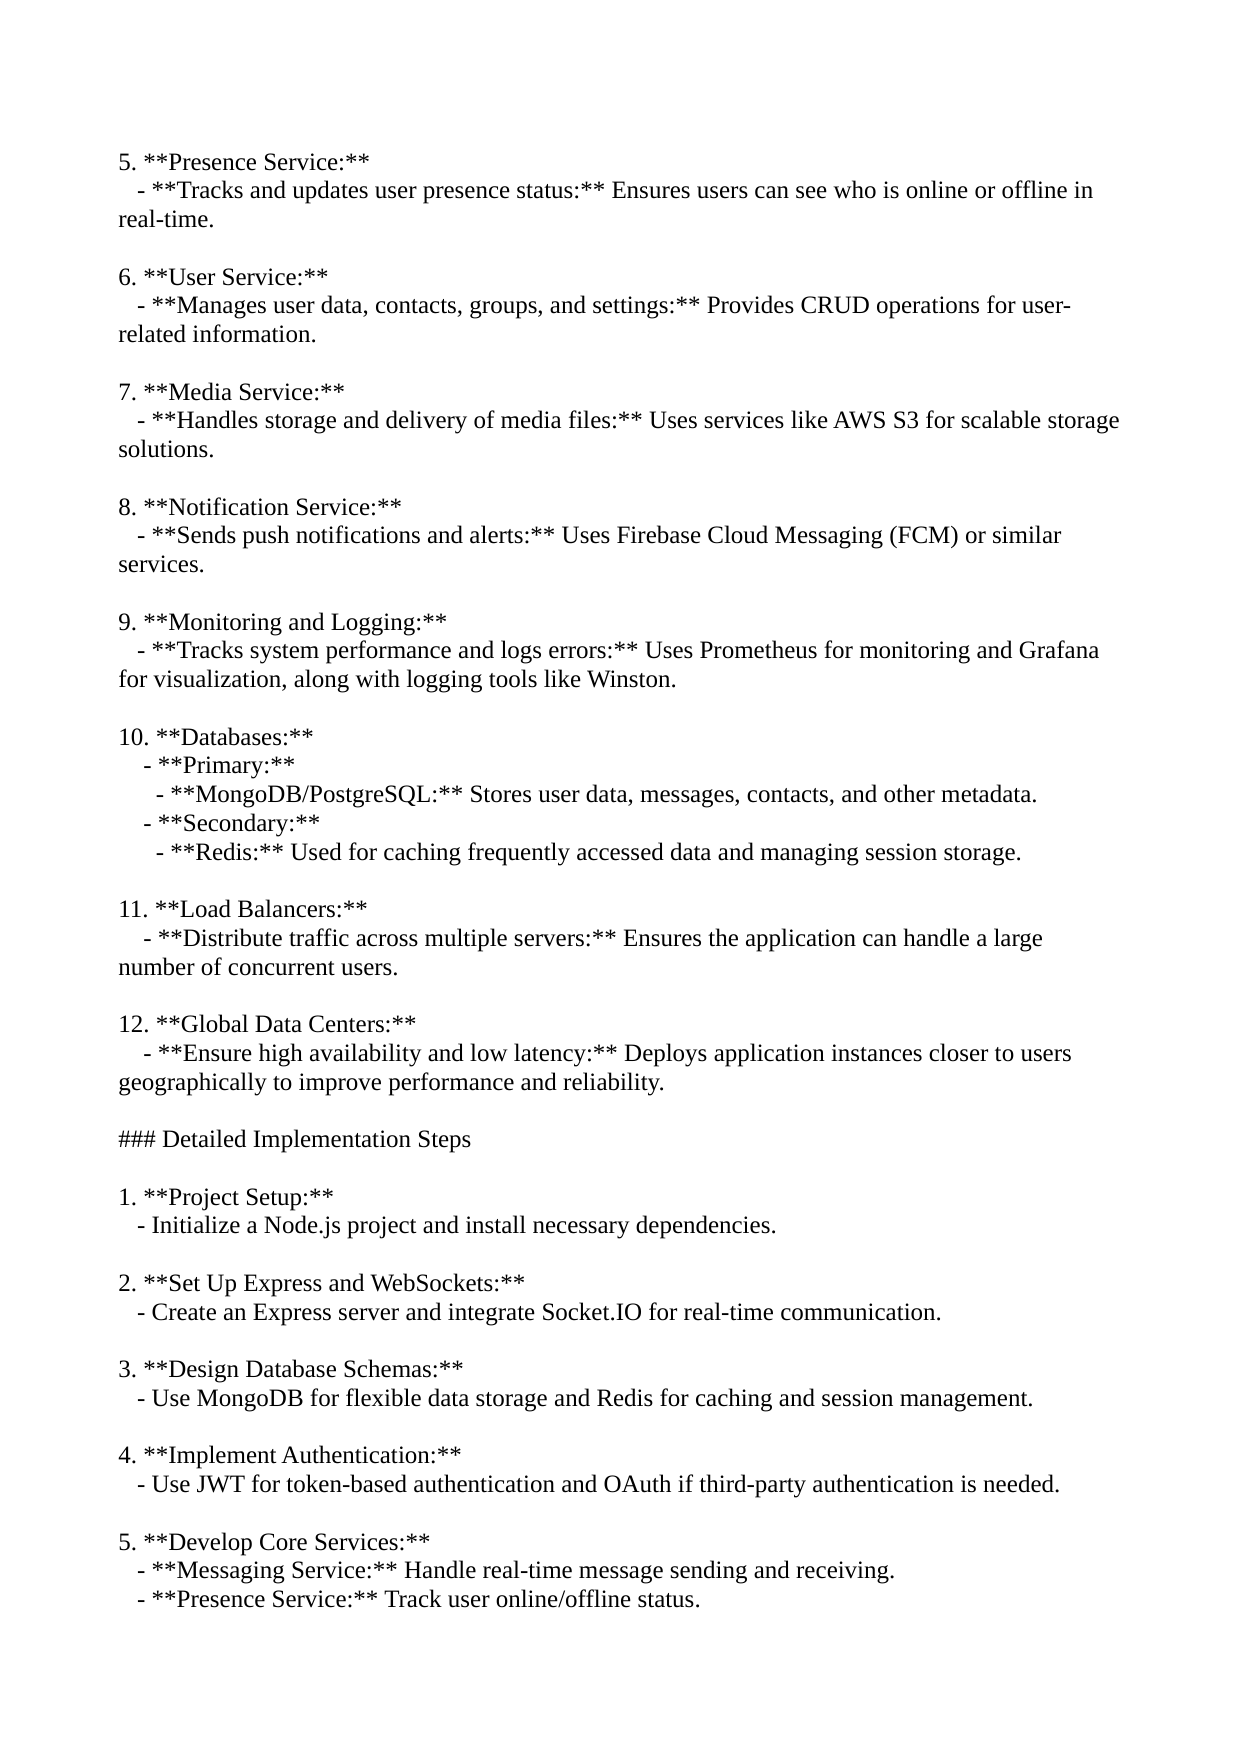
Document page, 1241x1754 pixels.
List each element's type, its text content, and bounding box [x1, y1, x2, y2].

text 9. **Monitoring and Logging:** [118, 607, 1122, 636]
text 12. **Global Data Centers:** [118, 1009, 1122, 1038]
text - **Redis:** Used for caching frequently accessed data and managing session storage. [118, 837, 1122, 866]
text 4. **Implement Authentication:** [118, 1441, 1122, 1469]
text - **Presence Service:** Track user online/offline status. [118, 1584, 1122, 1613]
text 11. **Load Balancers:** [118, 894, 1122, 923]
text - **Sends push notifications and alerts:** Uses Firebase Cloud Messaging (FCM) or similar services. [118, 521, 1122, 578]
text - **Distribute traffic across multiple servers:** Ensures the application can handle a large number of concurrent users. [118, 923, 1122, 981]
text 5. **Presence Service:** [118, 147, 1122, 176]
text - **Ensure high availability and low latency:** Deploys application instances closer to users geographically to improve performance and reliability. [118, 1038, 1122, 1096]
text - **Tracks system performance and logs errors:** Uses Prometheus for monitoring and Grafana for visualization, along with logging tools like Winston. [118, 636, 1122, 693]
text ### Detailed Implementation Steps [118, 1124, 1122, 1153]
text - Create an Express server and integrate Socket.IO for real-time communication. [118, 1297, 1122, 1326]
text 3. **Design Database Schemas:** [118, 1354, 1122, 1383]
text 8. **Notification Service:** [118, 492, 1122, 521]
text - **Manages user data, contacts, groups, and settings:** Provides CRUD operations for user-related information. [118, 291, 1122, 348]
text 2. **Set Up Express and WebSockets:** [118, 1268, 1122, 1297]
text 7. **Media Service:** [118, 377, 1122, 406]
text - **MongoDB/PostgreSQL:** Stores user data, messages, contacts, and other metadata. [118, 779, 1122, 808]
text 10. **Databases:** [118, 722, 1122, 751]
text 6. **User Service:** [118, 262, 1122, 291]
text - **Secondary:** [118, 808, 1122, 837]
text - **Handles storage and delivery of media files:** Uses services like AWS S3 for scalable storage solutions. [118, 406, 1122, 463]
text - **Primary:** [118, 751, 1122, 779]
text - Use JWT for token-based authentication and OAuth if third-party authentication is needed. [118, 1469, 1122, 1498]
text - Initialize a Node.js project and install necessary dependencies. [118, 1211, 1122, 1239]
text - **Messaging Service:** Handle real-time message sending and receiving. [118, 1556, 1122, 1584]
text - Use MongoDB for flexible data storage and Redis for caching and session management. [118, 1383, 1122, 1412]
text 1. **Project Setup:** [118, 1182, 1122, 1211]
text 5. **Develop Core Services:** [118, 1527, 1122, 1556]
text - **Tracks and updates user presence status:** Ensures users can see who is online or offline in real-time. [118, 176, 1122, 233]
